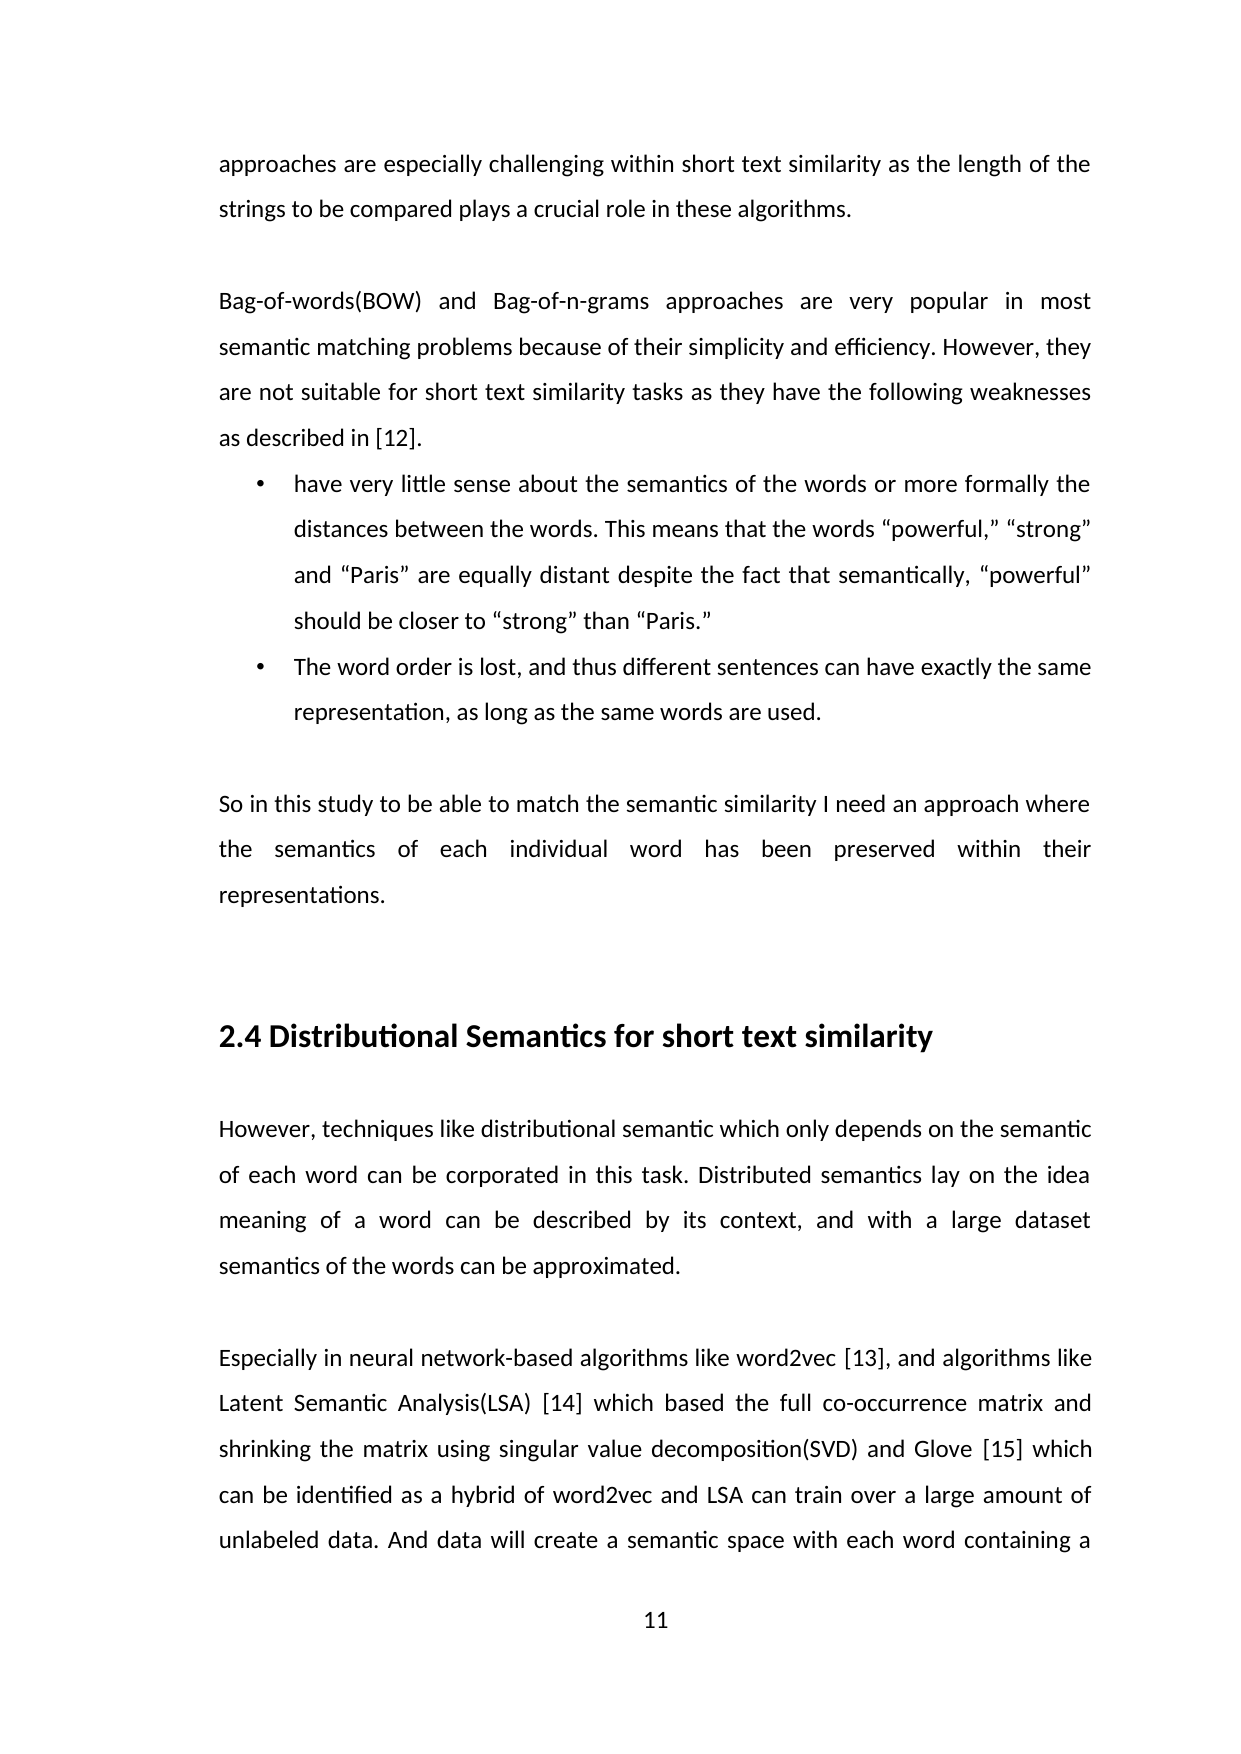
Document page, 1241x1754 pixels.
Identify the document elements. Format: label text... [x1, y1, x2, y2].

text approaches are especially challenging within short text similarity as the length of the strings to be compared plays a crucial role in these algorithms. [218, 148, 1092, 224]
text However, techniques like distributional semantic which only depends on the semantic of each word can be corporated in this task. Distributed semantics lay on the idea meaning of a word can be described by its context, and with a large dataset semantics of the words can be approximated. [218, 1113, 1092, 1281]
text So in this study to be able to match the semantic similarity I need an approach where the semantics of each individual word has been preserved within their representations. [218, 788, 1092, 910]
list The word order is lost, and thus different sentences can have exactly the same representation, as long as the same words are used. [256, 651, 1092, 727]
text Especially in neural network-based algorithms like word2vec [13], and algorithms like Latent Semantic Analysis(LSA) [14] which based the full co-occurrence matrix and shrinking the matrix using singular value decomposition(SVD) and Glove [15] which can be identified as a hybrid of word2vec and LSA can train over a large amount of unlabeled data. And data will create a semantic space with each word containing a [218, 1342, 1092, 1555]
text Bag-of-words(BOW) and Bag-of-n-grams approaches are very popular in most semantic matching problems because of their simplicity and efficiency. However, they are not suitable for short text similarity tasks as they have the following weaknesses as described in [12]. [218, 285, 1092, 453]
list have very little sense about the semantics of the words or more formally the distances between the words. This means that the words “powerful,” “strong” and “Paris” are equally distant despite the fact that semantically, “powerful” should be closer to “strong” than “Paris.” [256, 468, 1092, 636]
subtitle 2.4 Distributional Semantics for short text similarity [218, 1014, 1092, 1055]
